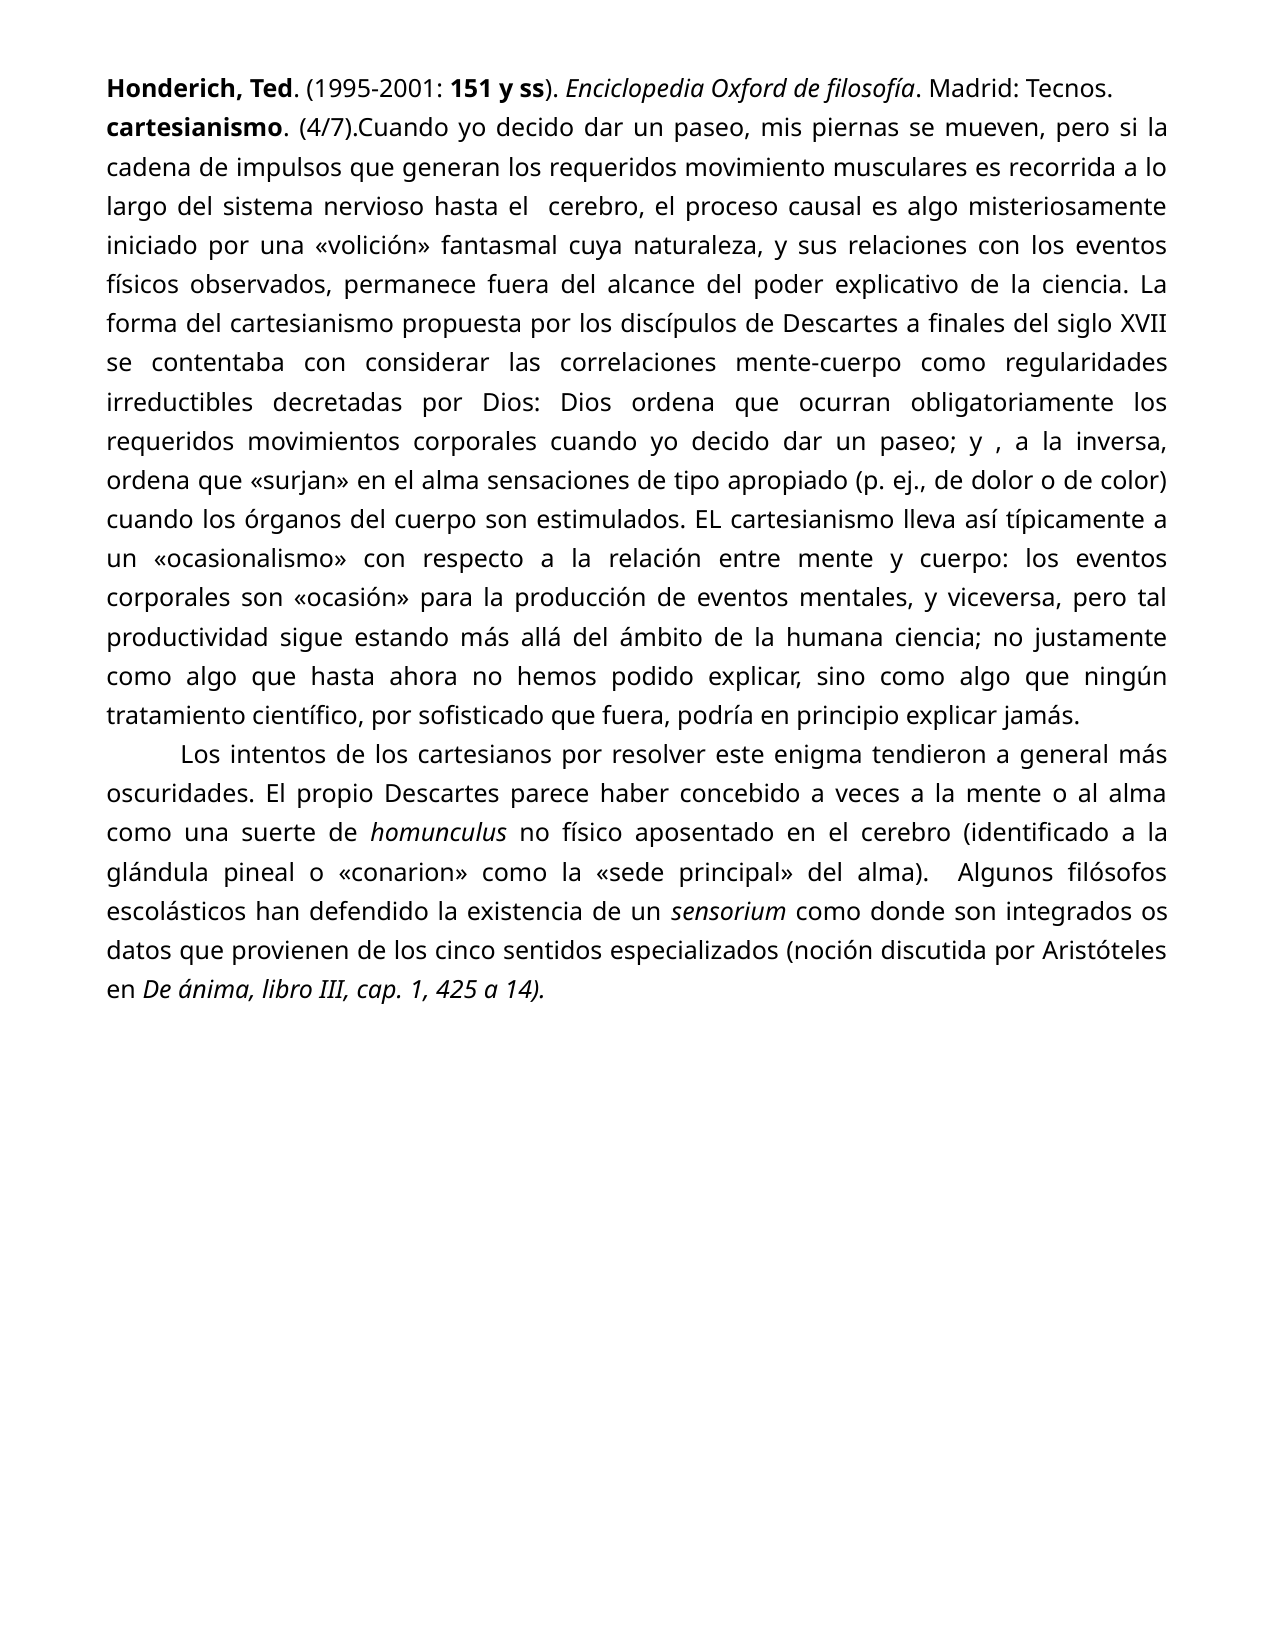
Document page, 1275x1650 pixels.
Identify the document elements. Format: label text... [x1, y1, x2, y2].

text cartesianismo. (4/7).Cuando yo decido dar un paseo, mis piernas se mueven, pero si la cadena de impulsos que generan los requeridos movimiento musculares es recorrida a lo largo del sistema nervioso hasta el cerebro, el proceso causal es algo misteriosamente iniciado por una «volición» fantasmal cuya naturaleza, y sus relaciones con los eventos físicos observados, permanece fuera del alcance del poder explicativo de la ciencia. La forma del cartesianismo propuesta por los discípulos de Descartes a finales del siglo XVII se contentaba con considerar las correlaciones mente-cuerpo como regularidades irreductibles decretadas por Dios: Dios ordena que ocurran obligatoriamente los requeridos movimientos corporales cuando yo decido dar un paseo; y , a la inversa, ordena que «surjan» en el alma sensaciones de tipo apropiado (p. ej., de dolor o de color) cuando los órganos del cuerpo son estimulados. EL cartesianismo lleva así típicamente a un «ocasionalismo» con respecto a la relación entre mente y cuerpo: los eventos corporales son «ocasión» para la producción de eventos mentales, y viceversa, pero tal productividad sigue estando más allá del ámbito de la humana ciencia; no justamente como algo que hasta ahora no hemos podido explicar, sino como algo que ningún tratamiento científico, por sofisticado que fuera, podría en principio explicar jamás. [106, 110, 1169, 732]
text Honderich, Ted. (1995-2001: 151 y ss). Enciclopedia Oxford de filosofía. Madrid: Tecnos. [106, 71, 1169, 105]
text Los intentos de los cartesianos por resolver este enigma tendieron a general más oscuridades. El propio Descartes parece haber concebido a veces a la mente o al alma como una suerte de homunculus no físico aposentado en el cerebro (identificado a la glándula pineal o «conarion» como la «sede principal» del alma). Algunos filósofos escolásticos han defendido la existencia de un sensorium como donde son integrados os datos que provienen de los cinco sentidos especializados (noción discutida por Aristóteles en De ánima, libro III, cap. 1, 425 a 14). [106, 737, 1169, 1006]
